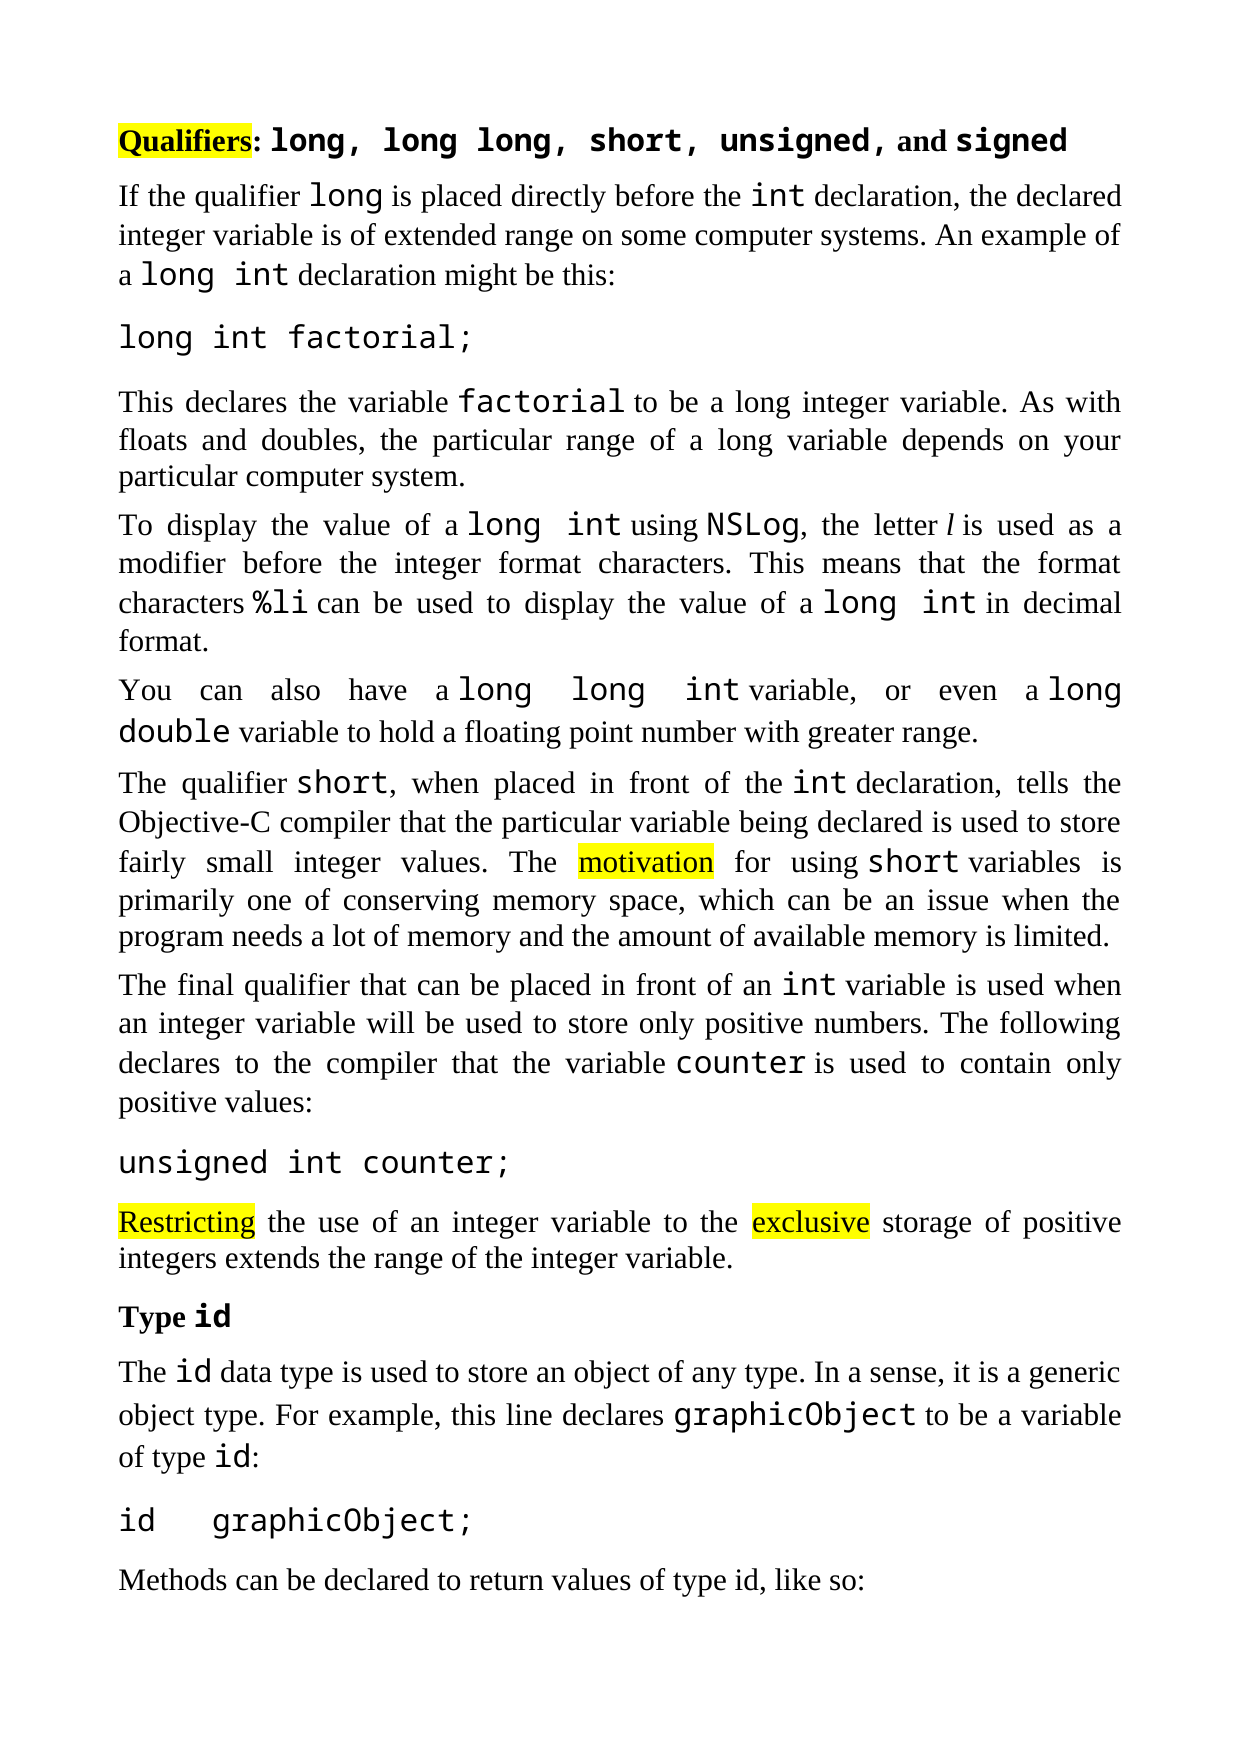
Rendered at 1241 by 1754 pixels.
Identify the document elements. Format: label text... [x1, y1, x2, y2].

text You can also have a long long int variable, or even a long double variable to hold a floating point number with greater range. [118, 667, 1122, 752]
text id graphicObject; [118, 1497, 1122, 1540]
text unsigned int counter; [118, 1140, 1122, 1182]
text Qualifiers: long, long long, short, unsigned, and signed [118, 118, 1122, 161]
text The id data type is used to store an object of any type. In a sense, it is a generic object type. For example, this line declares graphicObject to be a variable of type id: [118, 1349, 1122, 1477]
text long int factorial; [118, 315, 1122, 358]
text This declares the variable factorial to be a long integer variable. As with floats and doubles, the particular range of a long variable depends on your particular computer system. [118, 379, 1122, 493]
text Type id [118, 1294, 1122, 1336]
text If the qualifier long is placed directly before the int declaration, the declared integer variable is of extended range on some computer systems. An example of a long int declaration might be this: [118, 173, 1122, 294]
text The final qualifier that can be placed in front of an int variable is used when an integer variable will be used to store only positive numbers. The following declares to the compiler that the variable counter is used to contain only positive values: [118, 962, 1122, 1119]
text To display the value of a long int using NSLog, the letter l is used as a modifier before the integer format characters. This means that the format characters %li can be used to display the value of a long int in decimal format. [118, 501, 1122, 658]
text Methods can be declared to return values of type id, like so: [118, 1561, 1122, 1597]
text The qualifier short, when placed in front of the int declaration, tells the Objective-C compiler that the particular variable being declared is used to store fairly small integer values. The motivation for using short variables is primarily one of conserving memory space, which can be an issue when the program needs a lot of memory and the amount of available memory is limited. [118, 760, 1122, 953]
text Restricting the use of an integer variable to the exclusive storage of positive integers extends the range of the integer variable. [118, 1203, 1122, 1275]
